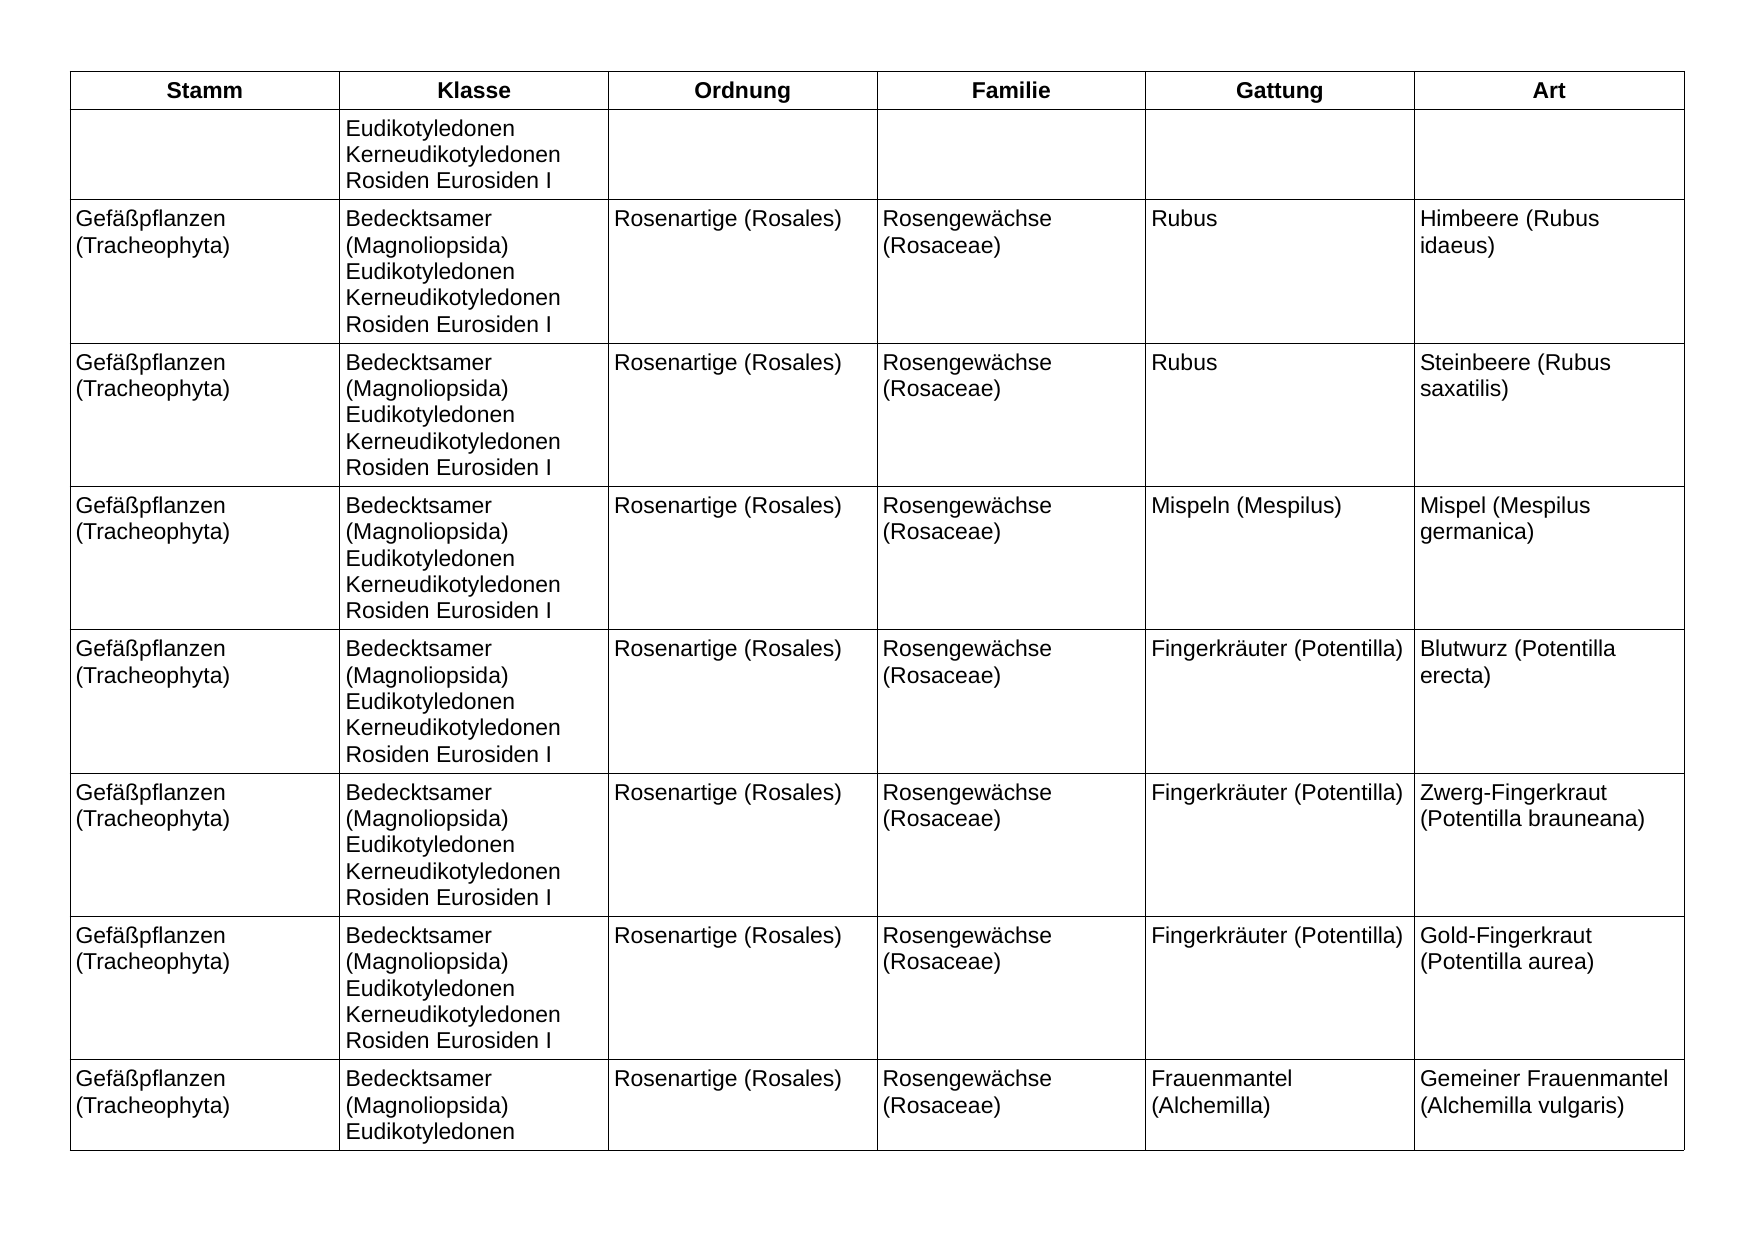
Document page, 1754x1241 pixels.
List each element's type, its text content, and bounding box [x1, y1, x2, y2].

table_cell Gefäßpflanzen (Tracheophyta) [71, 200, 339, 343]
table_header Art [1415, 72, 1684, 109]
table_cell Rosenartige (Rosales) [609, 200, 877, 343]
table_cell [71, 110, 339, 199]
table_cell Bedecktsamer (Magnoliopsida) Eudikotyledonen [340, 1060, 608, 1150]
table_cell [1415, 110, 1684, 199]
table_cell Bedecktsamer (Magnoliopsida) Eudikotyledonen Kerneudikotyledonen Rosiden Eurosiden I [340, 200, 608, 343]
table_cell Rosengewächse (Rosaceae) [878, 917, 1145, 1059]
table_cell [878, 110, 1145, 199]
table_cell Gefäßpflanzen (Tracheophyta) [71, 487, 339, 629]
table_header Klasse [340, 72, 608, 109]
table_cell Bedecktsamer (Magnoliopsida) Eudikotyledonen Kerneudikotyledonen Rosiden Eurosiden I [340, 917, 608, 1059]
table_cell Fingerkräuter (Potentilla) [1146, 774, 1414, 916]
table_cell Fingerkräuter (Potentilla) [1146, 630, 1414, 773]
table_cell Gefäßpflanzen (Tracheophyta) [71, 1060, 339, 1150]
table_cell Bedecktsamer (Magnoliopsida) Eudikotyledonen Kerneudikotyledonen Rosiden Eurosiden I [340, 344, 608, 486]
table_cell [609, 110, 877, 199]
table_cell Bedecktsamer (Magnoliopsida) Eudikotyledonen Kerneudikotyledonen Rosiden Eurosiden I [340, 630, 608, 773]
table_cell Eudikotyledonen Kerneudikotyledonen Rosiden Eurosiden I [340, 110, 608, 199]
table_cell Mispel (Mespilus germanica) [1415, 487, 1684, 629]
table_cell Fingerkräuter (Potentilla) [1146, 917, 1414, 1059]
table_header Ordnung [609, 72, 877, 109]
table_cell Rosengewächse (Rosaceae) [878, 487, 1145, 629]
table_cell Bedecktsamer (Magnoliopsida) Eudikotyledonen Kerneudikotyledonen Rosiden Eurosiden I [340, 774, 608, 916]
table_cell Rosengewächse (Rosaceae) [878, 774, 1145, 916]
table_cell Rosengewächse (Rosaceae) [878, 630, 1145, 773]
table_cell Rosengewächse (Rosaceae) [878, 344, 1145, 486]
table_cell Rosenartige (Rosales) [609, 774, 877, 916]
table_cell Rosenartige (Rosales) [609, 487, 877, 629]
table_cell Gemeiner Frauenmantel (Alchemilla vulgaris) [1415, 1060, 1684, 1150]
table_header Familie [878, 72, 1145, 109]
table_cell Gefäßpflanzen (Tracheophyta) [71, 917, 339, 1059]
table_cell Gefäßpflanzen (Tracheophyta) [71, 344, 339, 486]
table_cell Zwerg-Fingerkraut (Potentilla brauneana) [1415, 774, 1684, 916]
table_cell Gefäßpflanzen (Tracheophyta) [71, 630, 339, 773]
table_header Stamm [71, 72, 339, 109]
table_cell Rosengewächse (Rosaceae) [878, 200, 1145, 343]
table_header Gattung [1146, 72, 1414, 109]
table_cell Rosengewächse (Rosaceae) [878, 1060, 1145, 1150]
table_cell Blutwurz (Potentilla erecta) [1415, 630, 1684, 773]
table_cell Bedecktsamer (Magnoliopsida) Eudikotyledonen Kerneudikotyledonen Rosiden Eurosiden I [340, 487, 608, 629]
table_cell Frauenmantel (Alchemilla) [1146, 1060, 1414, 1150]
table_cell [1146, 110, 1414, 199]
table_cell Himbeere (Rubus idaeus) [1415, 200, 1684, 343]
table_cell Rubus [1146, 200, 1414, 343]
table_cell Steinbeere (Rubus saxatilis) [1415, 344, 1684, 486]
table_cell Rosenartige (Rosales) [609, 630, 877, 773]
table_cell Rosenartige (Rosales) [609, 1060, 877, 1150]
table_cell Rosenartige (Rosales) [609, 344, 877, 486]
table_cell Rubus [1146, 344, 1414, 486]
table_cell Rosenartige (Rosales) [609, 917, 877, 1059]
table_cell Gold-Fingerkraut (Potentilla aurea) [1415, 917, 1684, 1059]
table_cell Gefäßpflanzen (Tracheophyta) [71, 774, 339, 916]
table_cell Mispeln (Mespilus) [1146, 487, 1414, 629]
